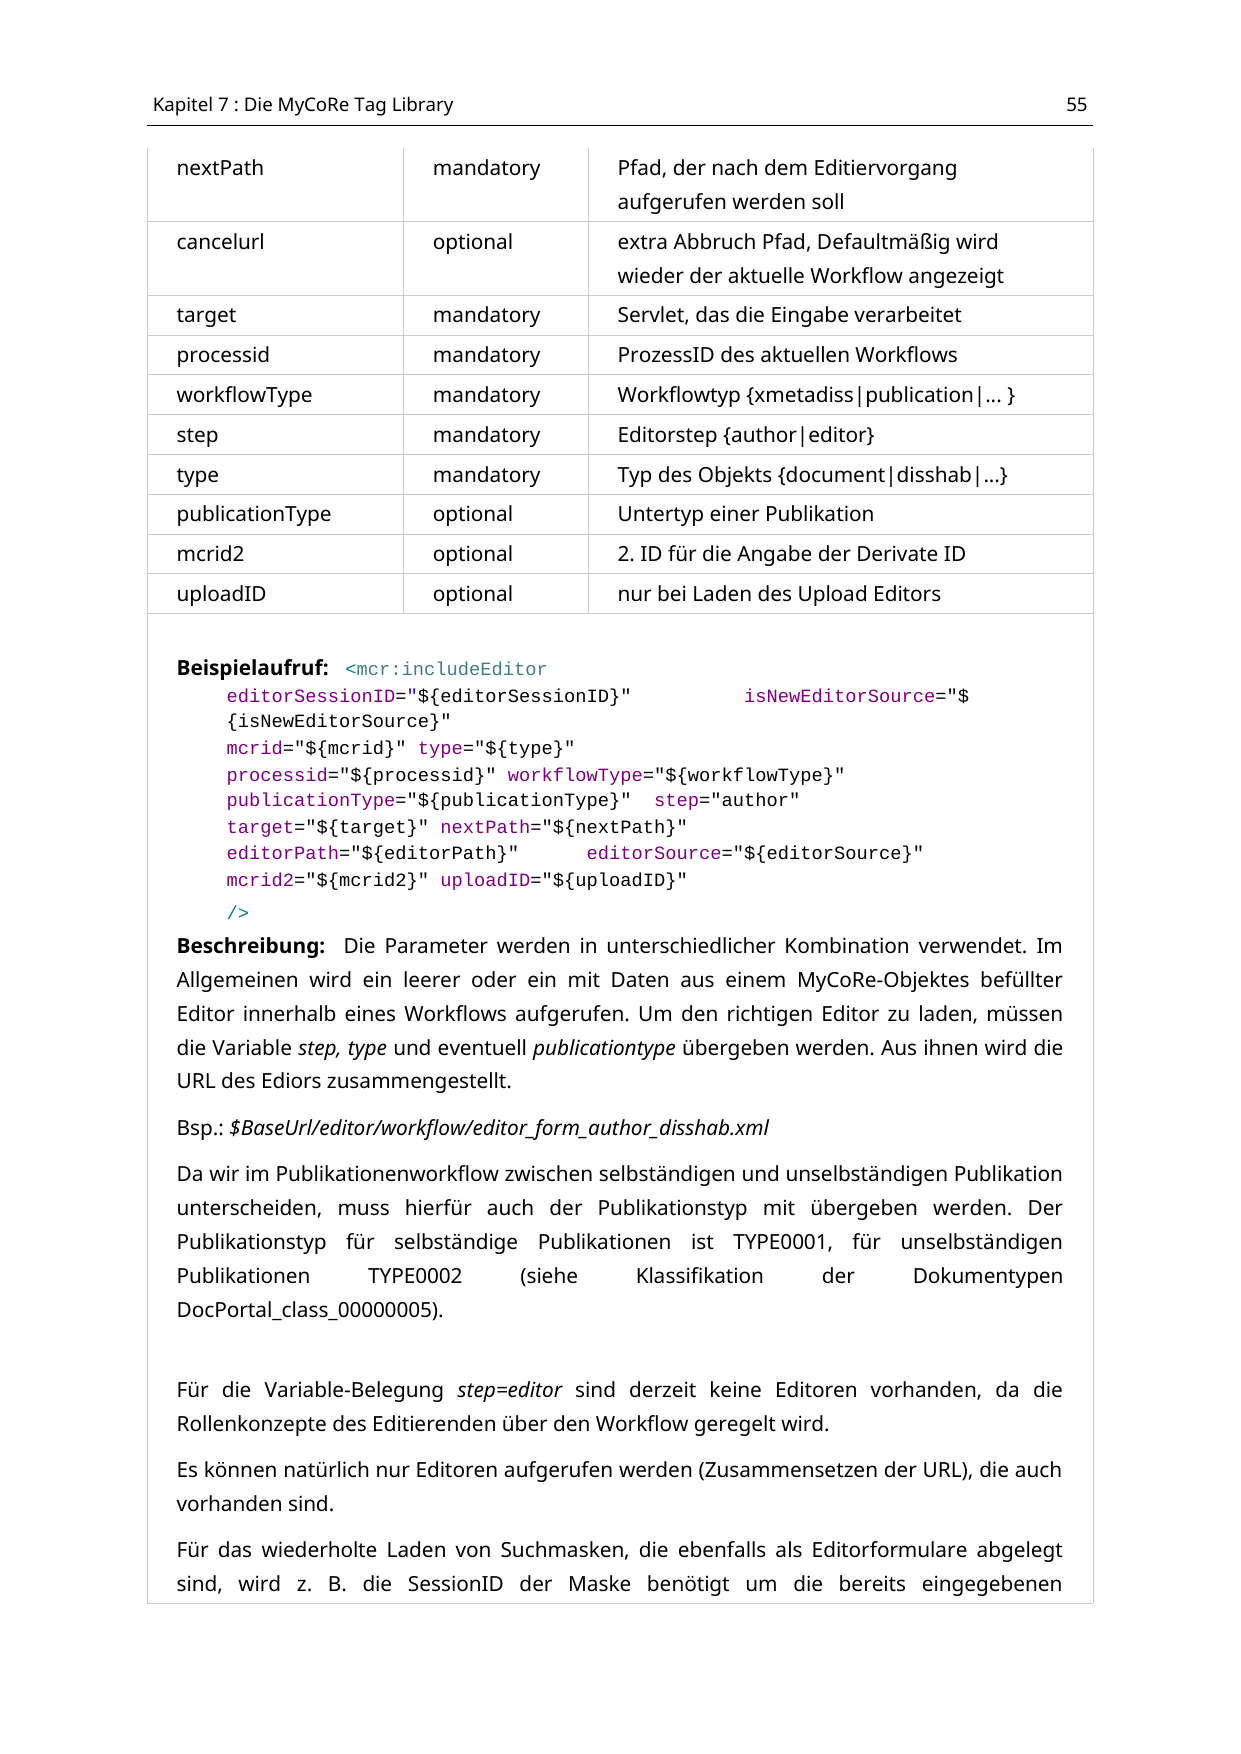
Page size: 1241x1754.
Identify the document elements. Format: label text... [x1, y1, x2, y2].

table_cell Pfad, der nach dem Editiervorgang aufgerufen werden soll [589, 148, 1093, 221]
table_cell nextPath [148, 148, 403, 221]
table_cell processid [148, 336, 403, 374]
table_cell optional [404, 535, 588, 573]
table_cell step [148, 415, 403, 454]
table_cell Untertyp einer Publikation [589, 495, 1093, 534]
table_cell mandatory [404, 415, 588, 454]
table_cell optional [404, 574, 588, 613]
table_cell cancelurl [148, 222, 403, 295]
table_cell 2. ID für die Angabe der Derivate ID [589, 535, 1093, 573]
table_cell nur bei Laden des Upload Editors [589, 574, 1093, 613]
table_cell mandatory [404, 336, 588, 374]
table_cell workflowType [148, 375, 403, 414]
table_cell target [148, 296, 403, 335]
table_cell publicationType [148, 495, 403, 534]
table_cell mcrid2 [148, 535, 403, 573]
table_cell optional [404, 495, 588, 534]
table_cell mandatory [404, 375, 588, 414]
table_cell Typ des Objekts {document|disshab|...} [589, 455, 1093, 494]
table_cell extra Abbruch Pfad, Defaultmäßig wird wieder der aktuelle Workflow angezeigt [589, 222, 1093, 295]
table_cell Servlet, das die Eingabe verarbeitet [589, 296, 1093, 335]
table_cell mandatory [404, 296, 588, 335]
table_cell Editorstep {author|editor} [589, 415, 1093, 454]
table_cell optional [404, 222, 588, 295]
table_cell Beispielaufruf: <mcr:includeEditor editorSessionID="${editorSessionID}" isNewEditorSource="${isNewEditorSource}" mcrid="${mcrid}" type="${type}" processid="${processid}" workflowType="${workflowType}" publicationType="${publicationType}" step="author" target="${target}" nextPath="${nextPath}" editorPath="${editorPath}" editorSource="${editorSource}" mcrid2="${mcrid2}" uploadID="${uploadID}" /> Beschreibung: Die Parameter werden in unterschiedlicher Kombination verwendet. Im Allgemeinen wird ein leerer oder ein mit Daten aus einem MyCoRe-Objektes befüllter Editor innerhalb eines Workflows aufgerufen. Um den richtigen Editor zu laden, müssen die Variable step, type und eventuell publicationtype übergeben werden. Aus ihnen wird die URL des Ediors zusammengestellt. Bsp.: $BaseUrl/editor/workflow/editor_form_author_disshab.xml Da wir im Publikationenworkflow zwischen selbständigen und unselbständigen Publikation unterscheiden, muss hierfür auch der Publikationstyp mit übergeben werden. Der Publikationstyp für selbständige Publikationen ist TYPE0001, für unselbständigen Publikationen TYPE0002 (siehe Klassifikation der Dokumentypen DocPortal_class_00000005). Für die Variable-Belegung step=editor sind derzeit keine Editoren vorhanden, da die Rollenkonzepte des Editierenden über den Workflow geregelt wird. Es können natürlich nur Editoren aufgerufen werden (Zusammensetzen der URL), die auch vorhanden sind. Für das wiederholte Laden von Suchmasken, die ebenfalls als Editorformulare abgelegt sind, wird z. B. die SessionID der Maske benötigt um die bereits eingegebenen [148, 614, 1093, 1603]
table_cell uploadID [148, 574, 403, 613]
table_cell mandatory [404, 455, 588, 494]
table_cell Workflowtyp {xmetadiss|publication|... } [589, 375, 1093, 414]
table_cell type [148, 455, 403, 494]
table_cell mandatory [404, 148, 588, 221]
table_cell ProzessID des aktuellen Workflows [589, 336, 1093, 374]
